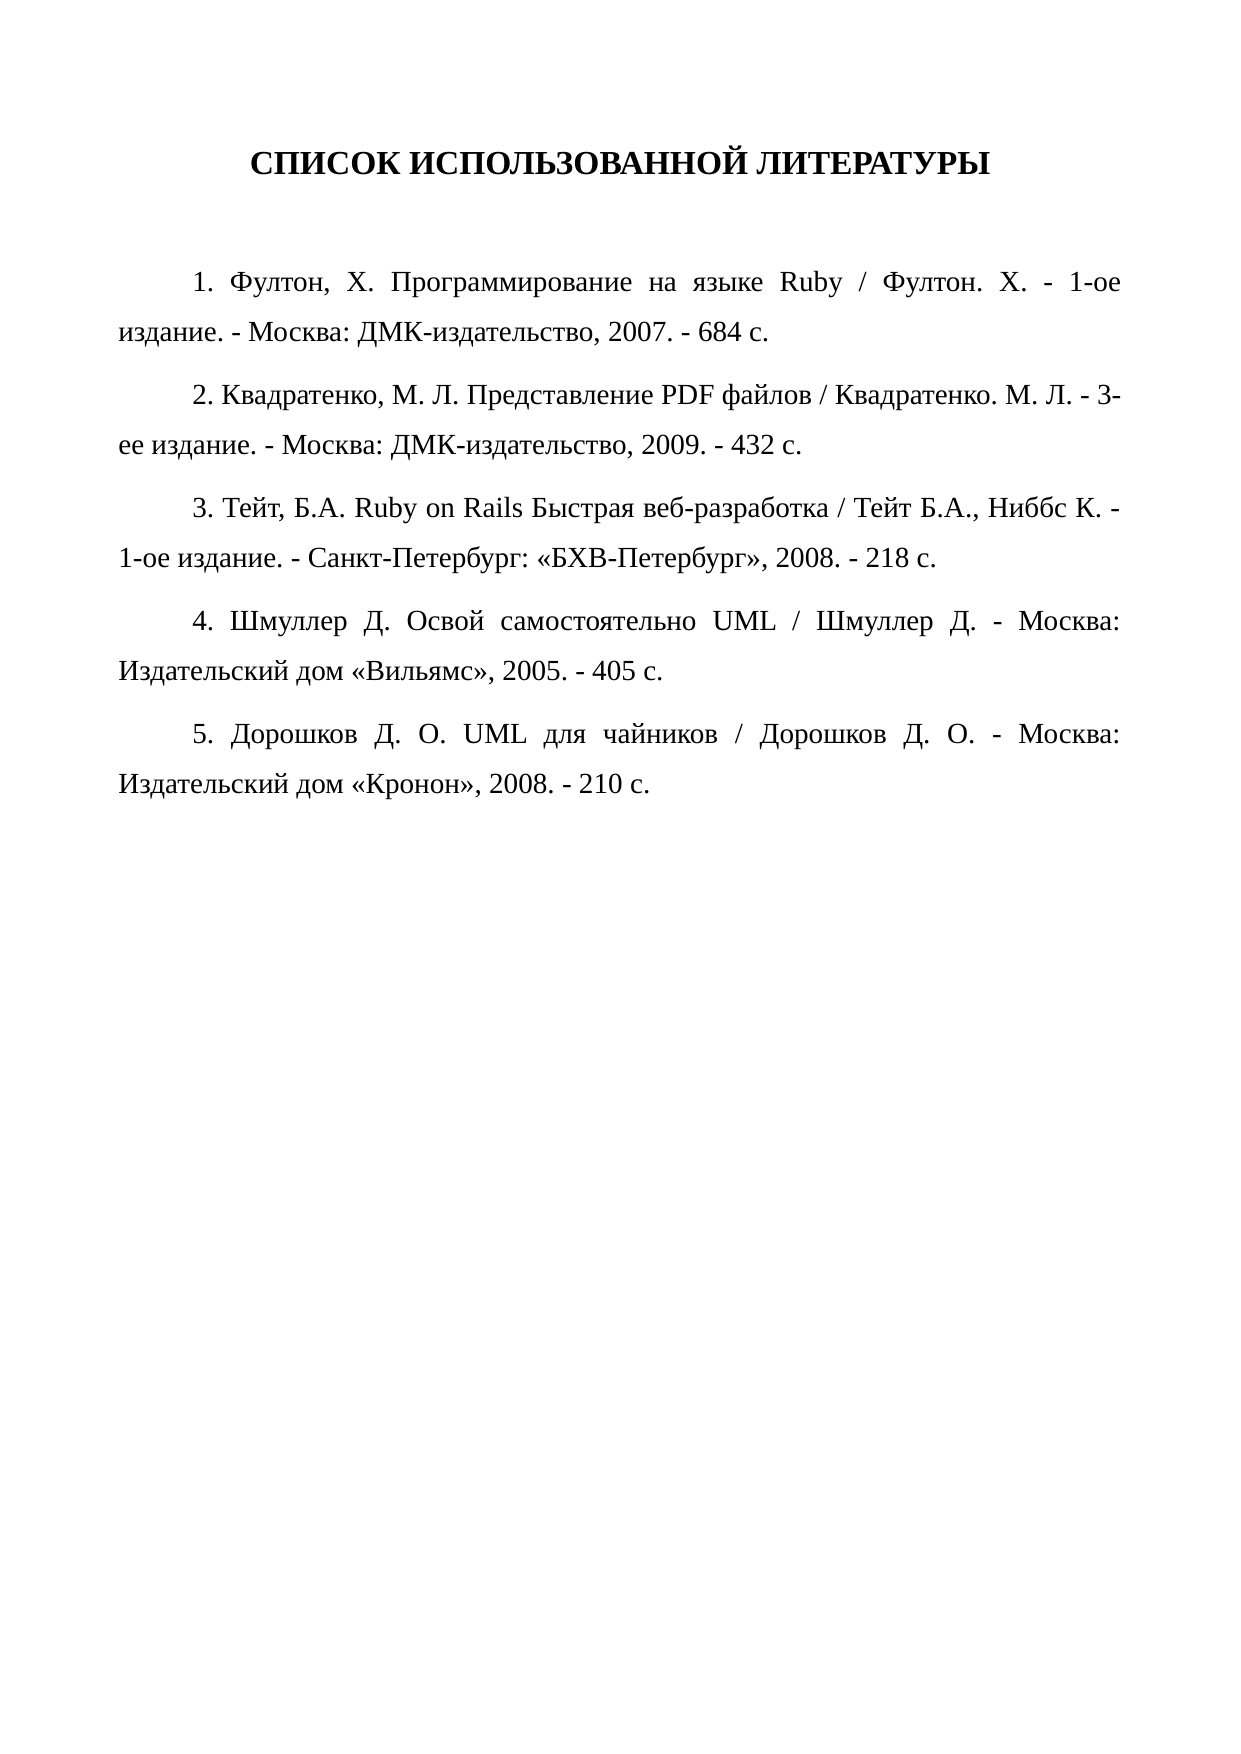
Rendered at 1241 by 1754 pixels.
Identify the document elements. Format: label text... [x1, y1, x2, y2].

text 1. Фултон, Х. Программирование на языке Ruby / Фултон. Х. - 1-ое издание. - Москва: ДМК-издательство, 2007. - 684 с. [118, 264, 1122, 348]
text 4. Шмуллер Д. Освой самостоятельно UML / Шмуллер Д. - Москва: Издательский дом «Вильямс», 2005. - 405 с. [118, 603, 1122, 687]
text 5. Дорошков Д. О. UML для чайников / Дорошков Д. О. - Москва: Издательский дом «Кронон», 2008. - 210 с. [118, 716, 1122, 800]
subtitle СПИСОК ИСПОЛЬЗОВАННОЙ ЛИТЕРАТУРЫ [118, 143, 1122, 182]
text 2. Квадратенко, М. Л. Представление PDF файлов / Квадратенко. М. Л. - 3-ее издание. - Москва: ДМК-издательство, 2009. - 432 с. [118, 377, 1122, 461]
text 3. Тейт, Б.А. Ruby on Rails Быстрая веб-разработка / Тейт Б.А., Ниббс К. - 1-ое издание. - Санкт-Петербург: «БХВ-Петербург», 2008. - 218 с. [118, 490, 1122, 574]
